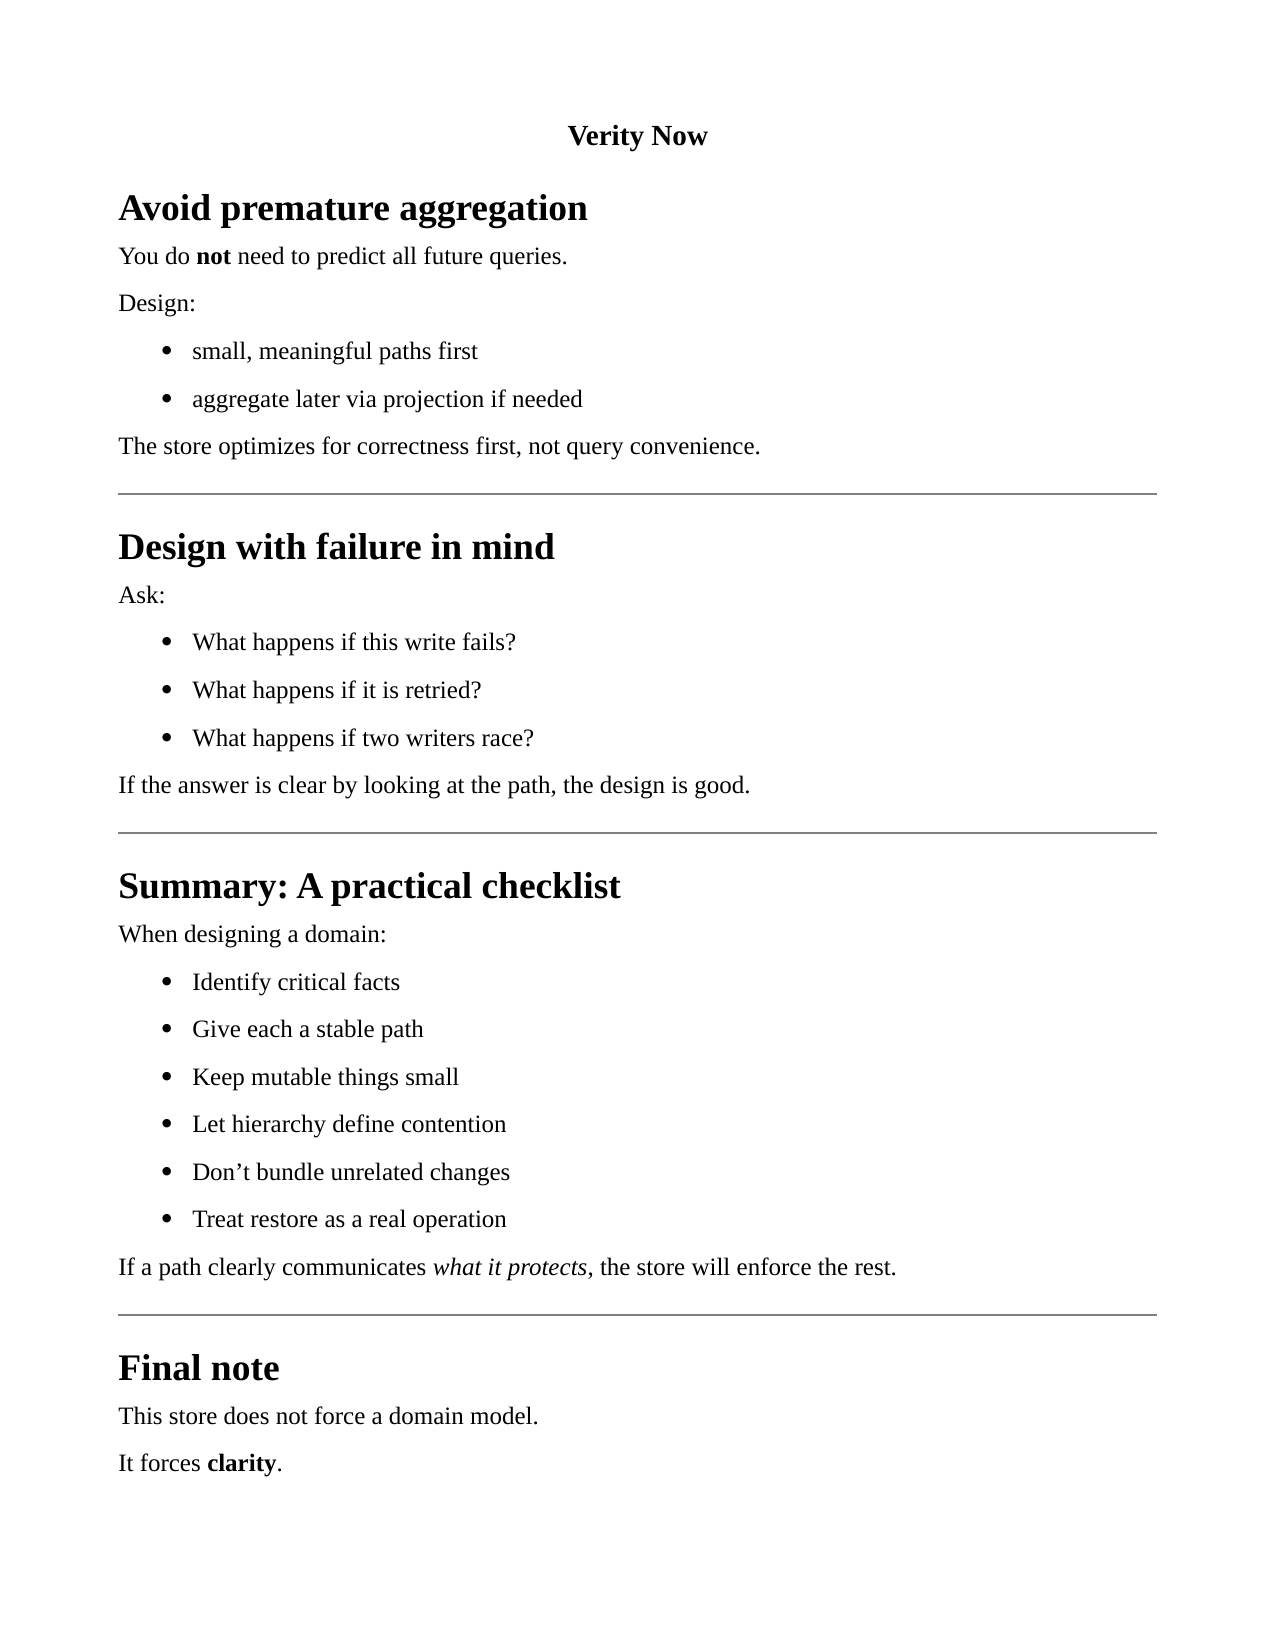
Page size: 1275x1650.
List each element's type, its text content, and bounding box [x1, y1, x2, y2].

list Identify critical facts [162, 967, 1157, 995]
text It forces clarity. [118, 1448, 1157, 1477]
text When designing a domain: [118, 919, 1157, 948]
list aggregate later via projection if needed [162, 384, 1157, 412]
list What happens if it is retried? [162, 675, 1157, 704]
list Let hierarchy define contention [162, 1109, 1157, 1138]
text If the answer is clear by looking at the path, the design is good. [118, 770, 1157, 799]
list Treat restore as a real operation [162, 1204, 1157, 1233]
subtitle Design with failure in mind [118, 524, 1157, 567]
list Don’t bundle unrelated changes [162, 1157, 1157, 1186]
list small, meaningful paths first [162, 336, 1157, 365]
text This store does not force a domain model. [118, 1401, 1157, 1429]
list What happens if this write fails? [162, 627, 1157, 656]
subtitle Summary: A practical checklist [118, 863, 1157, 906]
subtitle Final note [118, 1345, 1157, 1388]
text Design: [118, 288, 1157, 317]
list Keep mutable things small [162, 1062, 1157, 1091]
text If a path clearly communicates what it protects, the store will enforce the rest. [118, 1252, 1157, 1281]
text The store optimizes for correctness first, not query convenience. [118, 431, 1157, 460]
text You do not need to predict all future queries. [118, 241, 1157, 269]
list Give each a stable path [162, 1014, 1157, 1043]
subtitle Avoid premature aggregation [118, 185, 1157, 228]
text Ask: [118, 580, 1157, 609]
list What happens if two writers race? [162, 723, 1157, 751]
